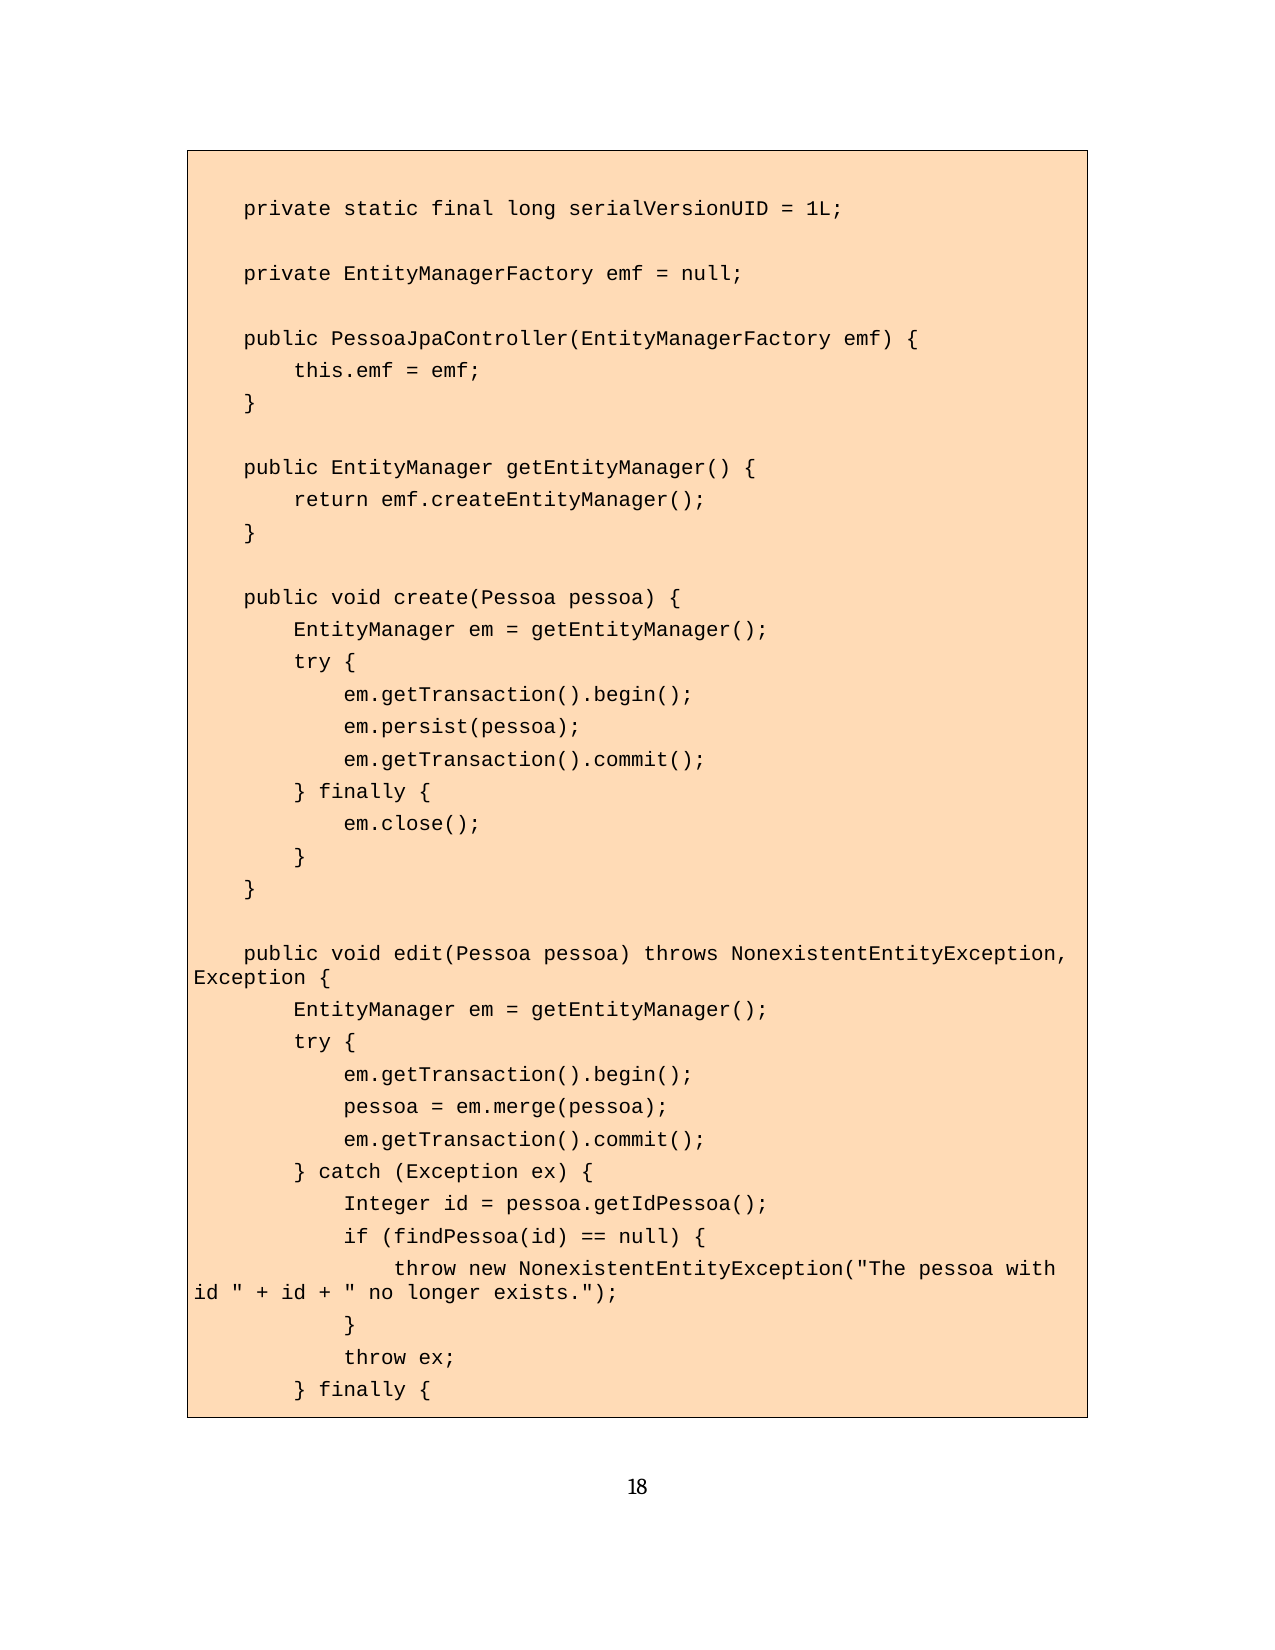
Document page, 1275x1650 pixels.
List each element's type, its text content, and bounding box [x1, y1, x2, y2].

table_header private static final long serialVersionUID = 1L; private EntityManagerFactory emf = null; public PessoaJpaController(EntityManagerFactory emf) { this.emf = emf; } public EntityManager getEntityManager() { return emf.createEntityManager(); } public void create(Pessoa pessoa) { EntityManager em = getEntityManager(); try { em.getTransaction().begin(); em.persist(pessoa); em.getTransaction().commit(); } finally { em.close(); } } public void edit(Pessoa pessoa) throws NonexistentEntityException, Exception { EntityManager em = getEntityManager(); try { em.getTransaction().begin(); pessoa = em.merge(pessoa); em.getTransaction().commit(); } catch (Exception ex) { Integer id = pessoa.getIdPessoa(); if (findPessoa(id) == null) { throw new NonexistentEntityException("The pessoa with id " + id + " no longer exists."); } throw ex; } finally { [188, 151, 1087, 1417]
